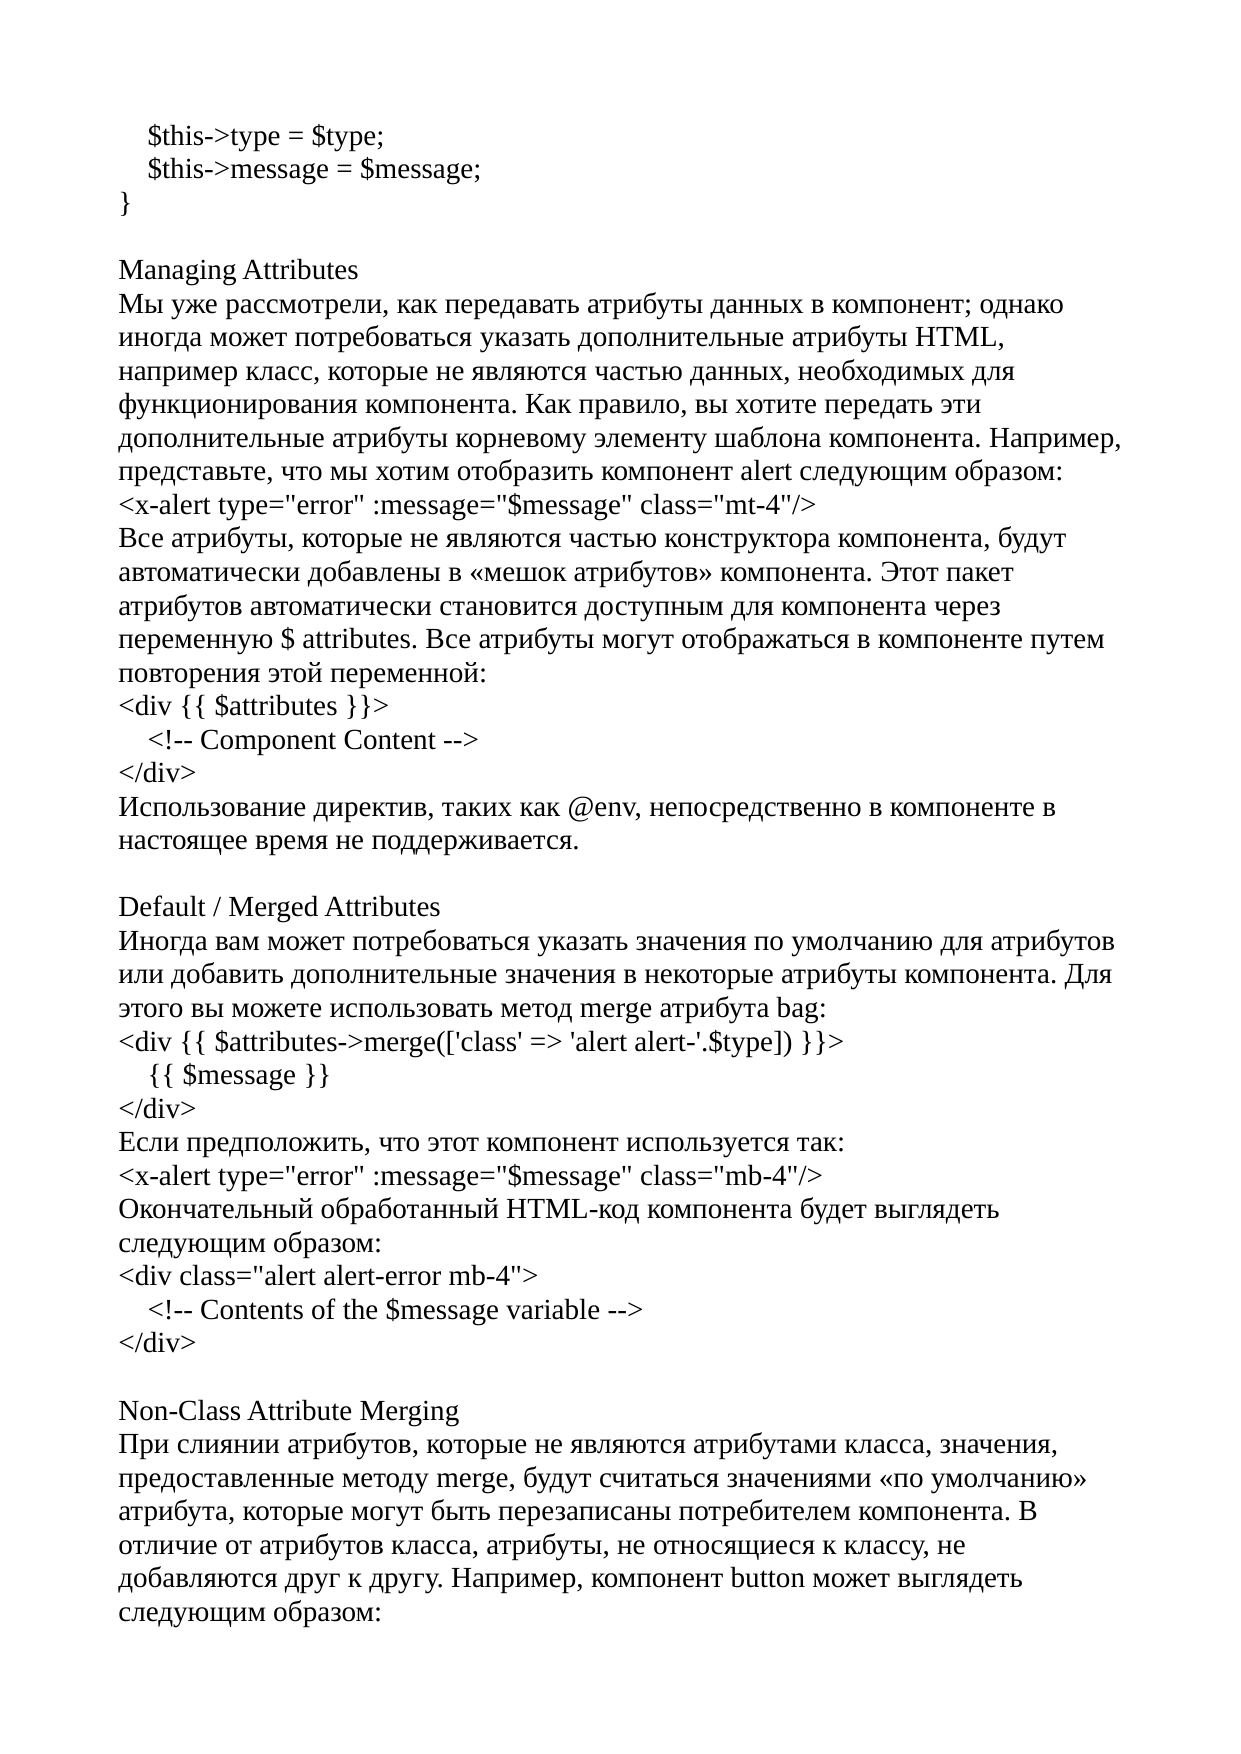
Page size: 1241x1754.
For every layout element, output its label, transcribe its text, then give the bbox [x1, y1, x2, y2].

text Если предположить, что этот компонент используется так: [118, 1124, 1122, 1158]
text <div {{ $attributes }}> [118, 688, 1122, 722]
text <!-- Contents of the $message variable --> [118, 1292, 1122, 1326]
text <!-- Component Content --> [118, 722, 1122, 755]
text Иногда вам может потребоваться указать значения по умолчанию для атрибутов или добавить дополнительные значения в некоторые атрибуты компонента. Для этого вы можете использовать метод merge атрибута bag: [118, 923, 1122, 1024]
text <x-alert type="error" :message="$message" class="mb-4"/> [118, 1158, 1122, 1191]
text Default / Merged Attributes [118, 889, 1122, 923]
text Managing Attributes [118, 252, 1122, 286]
text <x-alert type="error" :message="$message" class="mt-4"/> [118, 487, 1122, 521]
text <div class="alert alert-error mb-4"> [118, 1258, 1122, 1292]
text Использование директив, таких как @env, непосредственно в компоненте в настоящее время не поддерживается. [118, 789, 1122, 856]
text </div> [118, 1326, 1122, 1359]
text {{ $message }} [118, 1057, 1122, 1091]
text При слиянии атрибутов, которые не являются атрибутами класса, значения, предоставленные методу merge, будут считаться значениями «по умолчанию» атрибута, которые могут быть перезаписаны потребителем компонента. В отличие от атрибутов класса, атрибуты, не относящиеся к классу, не добавляются друг к другу. Например, компонент button может выглядеть следующим образом: [118, 1426, 1122, 1627]
text Окончательный обработанный HTML-код компонента будет выглядеть следующим образом: [118, 1191, 1122, 1258]
text $this->message = $message; [118, 152, 1122, 185]
text </div> [118, 755, 1122, 789]
text $this->type = $type; [118, 118, 1122, 152]
text Мы уже рассмотрели, как передавать атрибуты данных в компонент; однако иногда может потребоваться указать дополнительные атрибуты HTML, например класс, которые не являются частью данных, необходимых для функционирования компонента. Как правило, вы хотите передать эти дополнительные атрибуты корневому элементу шаблона компонента. Например, представьте, что мы хотим отобразить компонент alert следующим образом: [118, 286, 1122, 487]
text <div {{ $attributes->merge(['class' => 'alert alert-'.$type]) }}> [118, 1024, 1122, 1057]
text Все атрибуты, которые не являются частью конструктора компонента, будут автоматически добавлены в «мешок атрибутов» компонента. Этот пакет атрибутов автоматически становится доступным для компонента через переменную $ attributes. Все атрибуты могут отображаться в компоненте путем повторения этой переменной: [118, 521, 1122, 688]
text </div> [118, 1091, 1122, 1124]
text Non-Class Attribute Merging [118, 1393, 1122, 1426]
text } [118, 185, 1122, 219]
